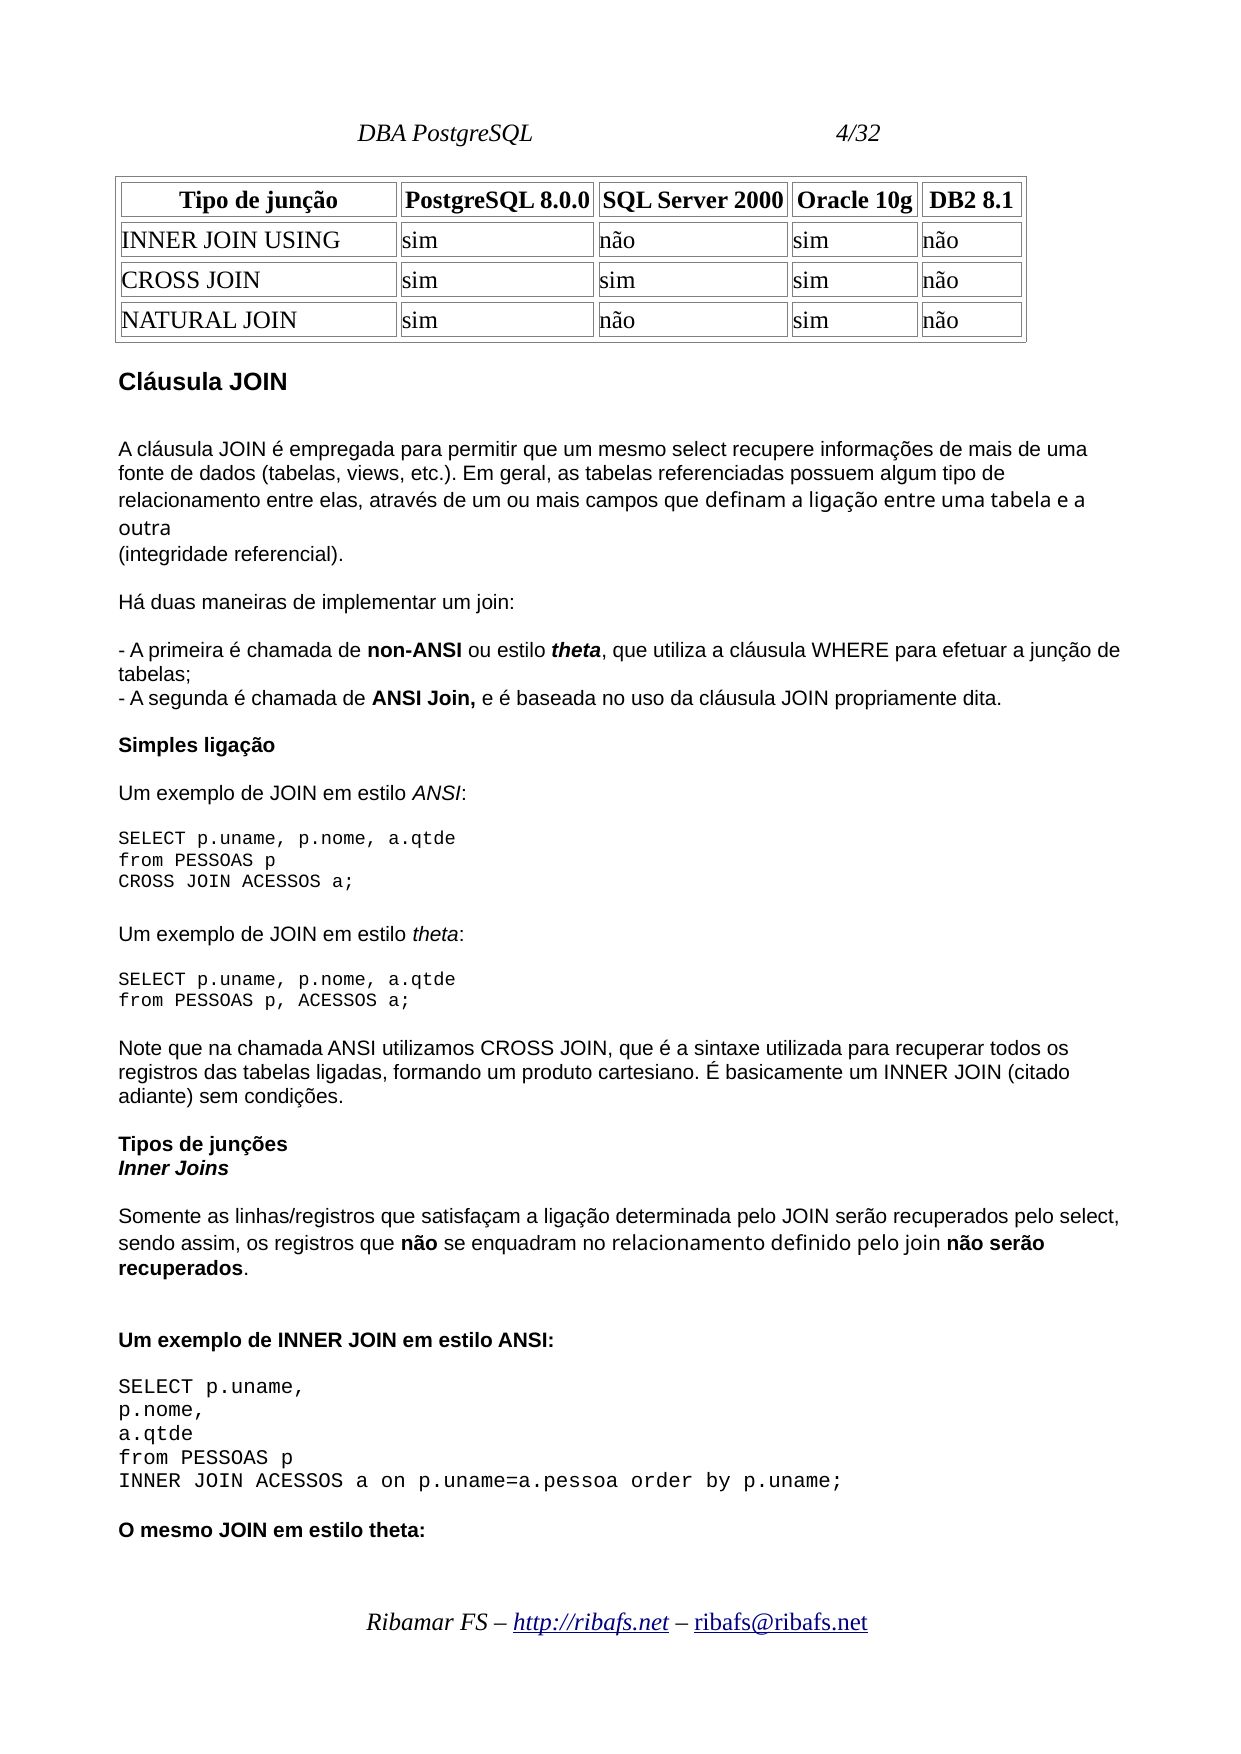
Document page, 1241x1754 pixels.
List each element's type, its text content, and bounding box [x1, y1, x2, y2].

table_cell sim [790, 256, 919, 296]
table_header Tipo de junção [118, 177, 399, 216]
text from PESSOAS p, ACESSOS a; [118, 991, 1122, 1012]
table_header DB2 8.1 [920, 177, 1023, 216]
text Há duas maneiras de implementar um join: [118, 589, 1122, 613]
text recuperados. [118, 1256, 1122, 1280]
text Simples ligação [118, 733, 1122, 757]
text (integridade referencial). [118, 542, 1122, 566]
text from PESSOAS p [118, 1447, 1122, 1470]
text Note que na chamada ANSI utilizamos CROSS JOIN, que é a sintaxe utilizada para recuperar todos os registros das tabelas ligadas, formando um produto cartesiano. É basicamente um INNER JOIN (citado adiante) sem condições. [118, 1036, 1122, 1108]
table_cell sim [790, 296, 919, 336]
table_cell não [920, 216, 1023, 256]
table_header Oracle 10g [790, 177, 919, 216]
text SELECT p.uname, p.nome, a.qtde [118, 829, 1122, 850]
subtitle Cláusula JOIN [118, 367, 1122, 396]
text Inner Joins [118, 1156, 1122, 1180]
table_cell não [596, 216, 790, 256]
table_cell não [920, 256, 1023, 296]
text CROSS JOIN ACESSOS a; [118, 872, 1122, 893]
table_cell sim [790, 216, 919, 256]
text O mesmo JOIN em estilo theta: [118, 1518, 1122, 1542]
text Um exemplo de JOIN em estilo ANSI: [118, 781, 1122, 805]
table_cell INNER JOIN USING [118, 216, 399, 256]
table_cell não [920, 296, 1023, 336]
table_cell não [596, 296, 790, 336]
text from PESSOAS p [118, 850, 1122, 872]
text A cláusula JOIN é empregada para permitir que um mesmo select recupere informações de mais de uma fonte de dados (tabelas, views, etc.). Em geral, as tabelas referenciadas possuem algum tipo de relacionamento entre elas, através de um ou mais campos que definam a ligação entre uma tabela e a outra [118, 437, 1122, 542]
text Um exemplo de INNER JOIN em estilo ANSI: [118, 1328, 1122, 1352]
text Somente as linhas/registros que satisfaçam a ligação determinada pelo JOIN serão recuperados pelo select, sendo assim, os registros que não se enquadram no relacionamento definido pelo join não serão [118, 1204, 1122, 1256]
table_cell sim [399, 216, 596, 256]
table_cell sim [399, 296, 596, 336]
text SELECT p.uname, [118, 1376, 1122, 1399]
table_header PostgreSQL 8.0.0 [399, 177, 596, 216]
table_cell CROSS JOIN [118, 256, 399, 296]
table_cell sim [399, 256, 596, 296]
table_cell NATURAL JOIN [118, 296, 399, 336]
table_header SQL Server 2000 [596, 177, 790, 216]
text INNER JOIN ACESSOS a on p.uname=a.pessoa order by p.uname; [118, 1470, 1122, 1494]
text Tipos de junções [118, 1132, 1122, 1156]
table_cell sim [596, 256, 790, 296]
text - A primeira é chamada de non-ANSI ou estilo theta, que utiliza a cláusula WHERE para efetuar a junção de tabelas; [118, 637, 1122, 685]
text Um exemplo de JOIN em estilo theta: [118, 922, 1122, 946]
text a.qtde [118, 1423, 1122, 1447]
text p.nome, [118, 1399, 1122, 1423]
text - A segunda é chamada de ANSI Join, e é baseada no uso da cláusula JOIN propriamente dita. [118, 685, 1122, 709]
text SELECT p.uname, p.nome, a.qtde [118, 969, 1122, 991]
